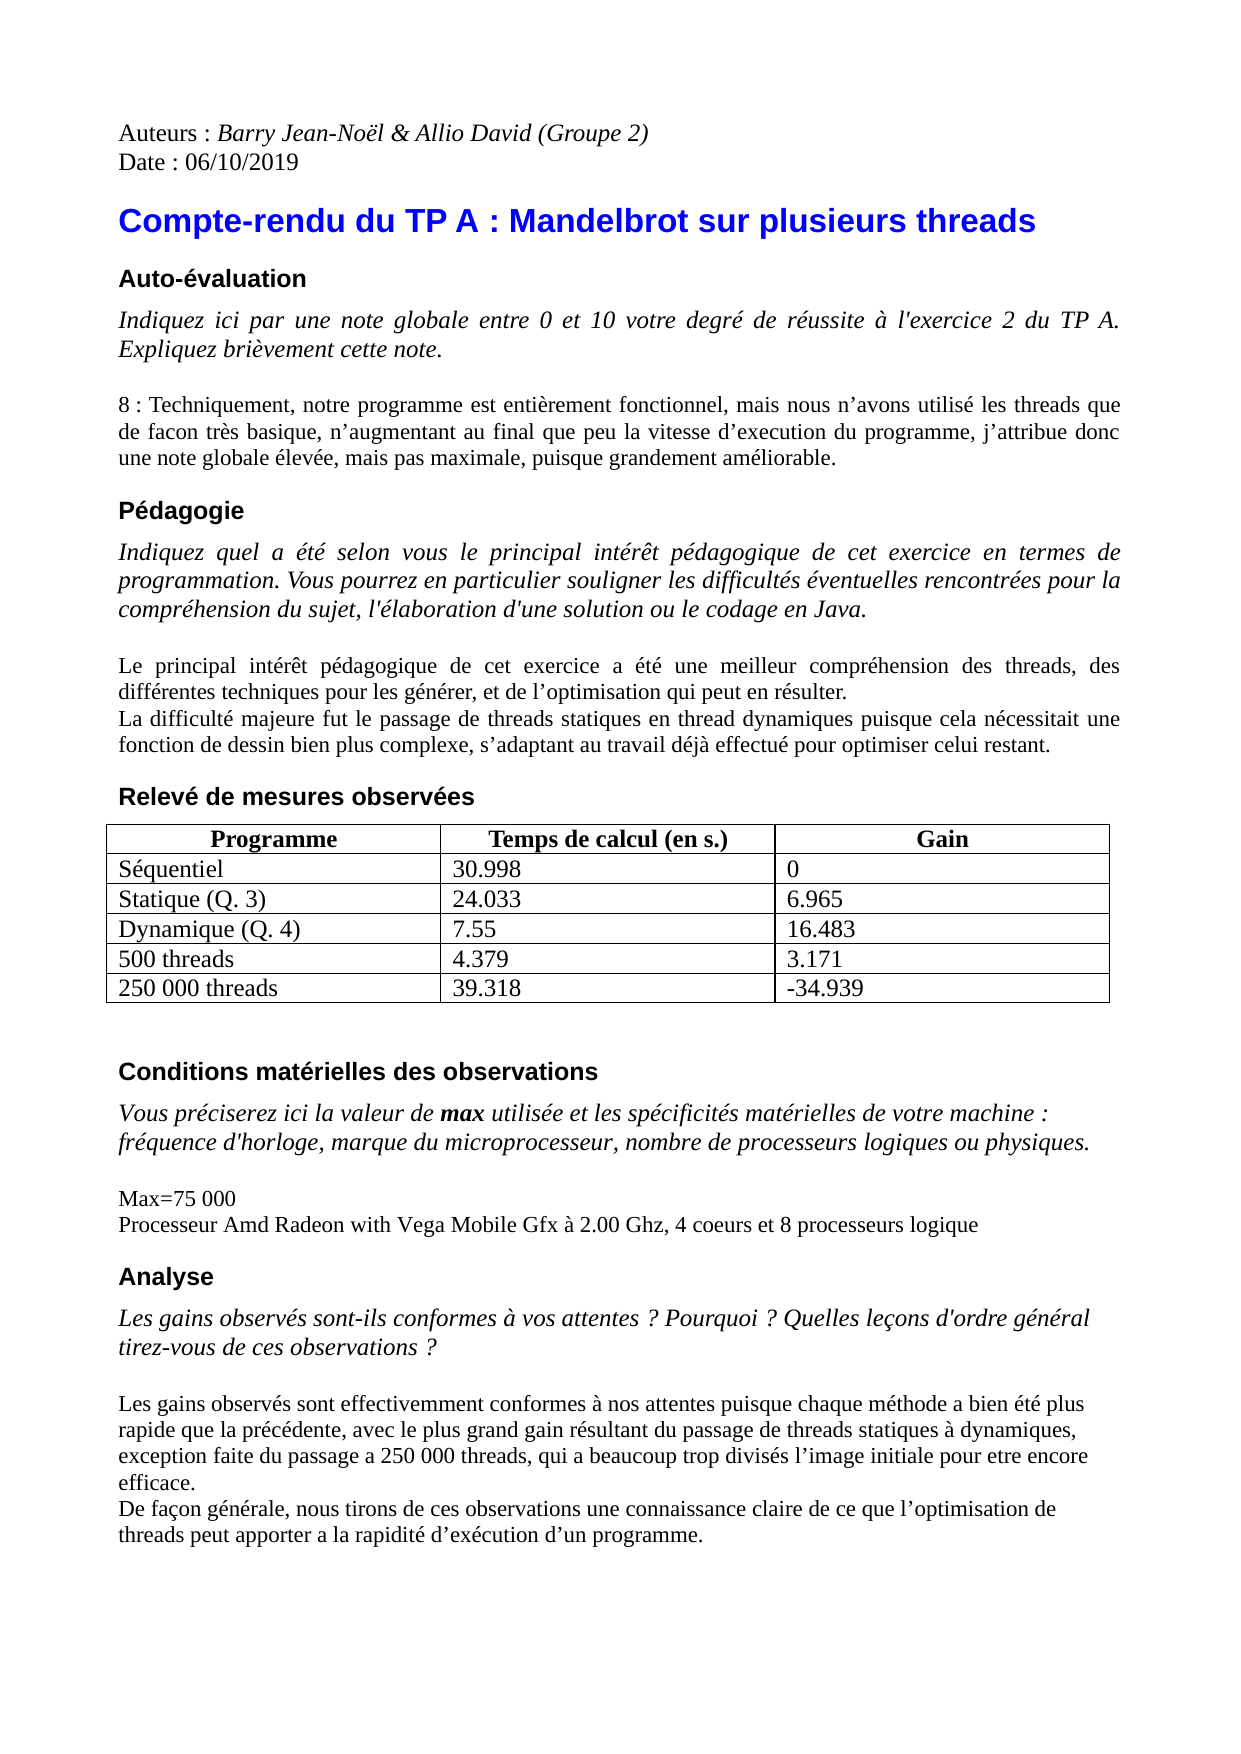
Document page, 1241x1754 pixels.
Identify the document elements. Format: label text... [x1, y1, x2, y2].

table_cell -34.939 [776, 974, 1109, 1002]
table_header Temps de calcul (en s.) [441, 825, 774, 853]
table_cell 500 threads [107, 944, 440, 972]
table_header Programme [107, 825, 440, 853]
subtitle Auto-évaluation [118, 264, 1122, 293]
table_header Gain [776, 825, 1109, 853]
table_cell 6.965 [776, 884, 1109, 913]
text Indiquez quel a été selon vous le principal intérêt pédagogique de cet exercice en termes de programmation. Vous pourrez en particulier souligner les difficultés éventuelles rencontrées pour la compréhension du sujet, l'élaboration d'une solution ou le codage en Java. [118, 537, 1122, 623]
table_cell 30.998 [441, 854, 774, 883]
table_cell Dynamique (Q. 4) [107, 914, 440, 943]
subtitle Conditions matérielles des observations [118, 1057, 1122, 1086]
table_cell 0 [776, 854, 1109, 883]
subtitle Analyse [118, 1262, 1122, 1291]
table_cell 250 000 threads [107, 974, 440, 1002]
table_cell 3.171 [776, 944, 1109, 972]
table_cell 7.55 [441, 914, 774, 943]
table_cell 4.379 [441, 944, 774, 972]
subtitle Pédagogie [118, 496, 1122, 524]
table_cell 24.033 [441, 884, 774, 913]
table_cell 39.318 [441, 974, 774, 1002]
table_cell Statique (Q. 3) [107, 884, 440, 913]
text Indiquez ici par une note globale entre 0 et 10 votre degré de réussite à l'exercice 2 du TP A. Expliquez brièvement cette note. [118, 305, 1122, 363]
table_cell 16.483 [776, 914, 1109, 943]
table_cell Séquentiel [107, 854, 440, 883]
text Max=75 000 [118, 1184, 1122, 1211]
text 8 : Techniquement, notre programme est entièrement fonctionnel, mais nous n’avons utilisé les threads que de facon très basique, n’augmentant au final que peu la vitesse d’execution du programme, j’attribue donc une note globale élevée, mais pas maximale, puisque grandement améliorable. [118, 392, 1122, 471]
subtitle Compte-rendu du TP A : Mandelbrot sur plusieurs threads [118, 201, 1122, 239]
text Date : 06/10/2019 [118, 147, 1122, 176]
text Vous préciserez ici la valeur de max utilisée et les spécificités matérielles de votre machine : fréquence d'horloge, marque du microprocesseur, nombre de processeurs logiques ou physiques. [118, 1098, 1122, 1156]
text La difficulté majeure fut le passage de threads statiques en thread dynamiques puisque cela nécessitait une fonction de dessin bien plus complexe, s’adaptant au travail déjà effectué pour optimiser celui restant. [118, 704, 1122, 757]
text Le principal intérêt pédagogique de cet exercice a été une meilleur compréhension des threads, des différentes techniques pour les générer, et de l’optimisation qui peut en résulter. [118, 652, 1122, 704]
text Auteurs : Barry Jean-Noël & Allio David (Groupe 2) [118, 118, 1122, 147]
text Les gains observés sont-ils conformes à vos attentes ? Pourquoi ? Quelles leçons d'ordre général tirez-vous de ces observations ? [118, 1303, 1122, 1361]
text Les gains observés sont effectivemment conformes à nos attentes puisque chaque méthode a bien été plus rapide que la précédente, avec le plus grand gain résultant du passage de threads statiques à dynamiques, exception faite du passage a 250 000 threads, qui a beaucoup trop divisés l’image initiale pour etre encore efficace. De façon générale, nous tirons de ces observations une connaissance claire de ce que l’optimisation de threads peut apporter a la rapidité d’exécution d’un programme. [118, 1390, 1122, 1548]
subtitle Relevé de mesures observées [118, 782, 1122, 811]
text Processeur Amd Radeon with Vega Mobile Gfx à 2.00 Ghz, 4 coeurs et 8 processeurs logique [118, 1211, 1122, 1237]
